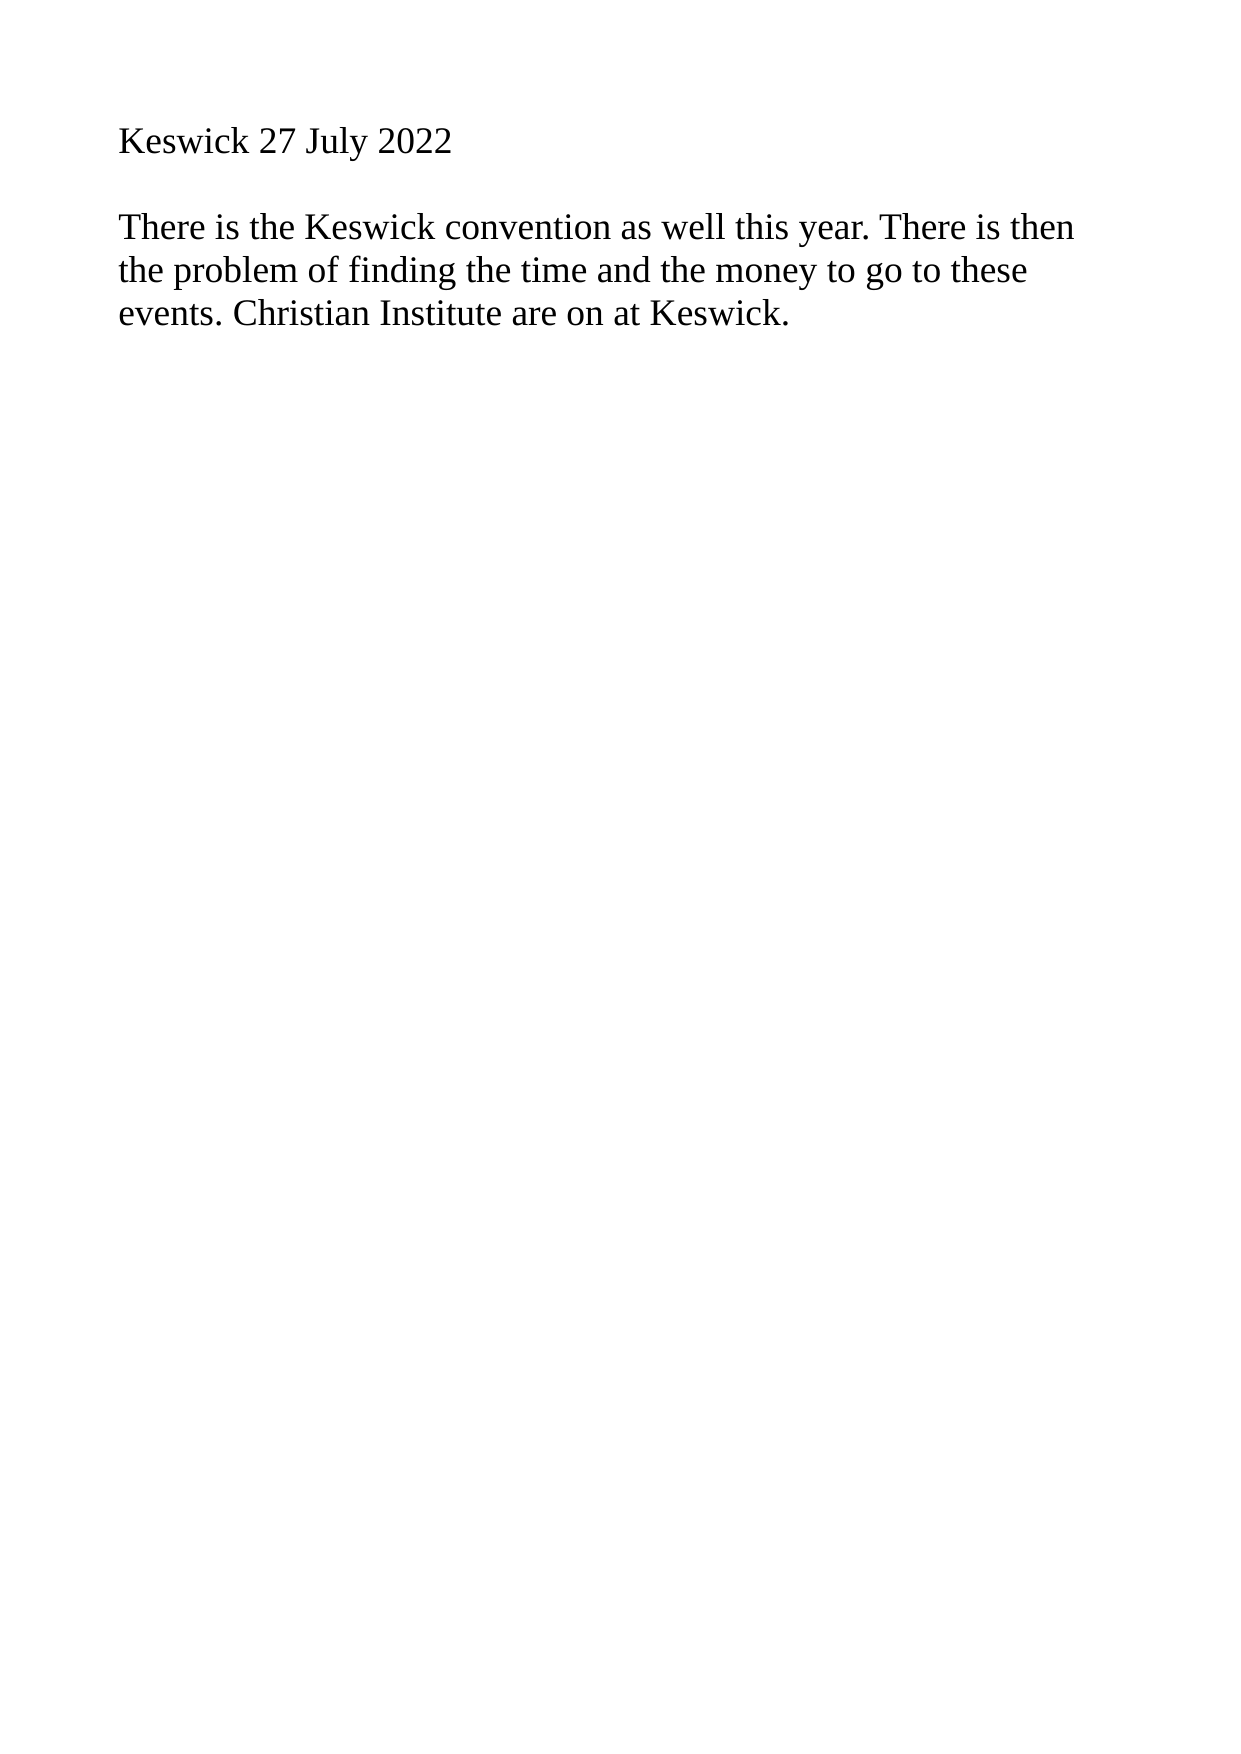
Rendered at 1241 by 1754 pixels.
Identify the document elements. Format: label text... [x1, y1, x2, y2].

text Keswick 27 July 2022 [118, 118, 1122, 161]
text There is the Keswick convention as well this year. There is then the problem of finding the time and the money to go to these events. Christian Institute are on at Keswick. [118, 204, 1122, 334]
